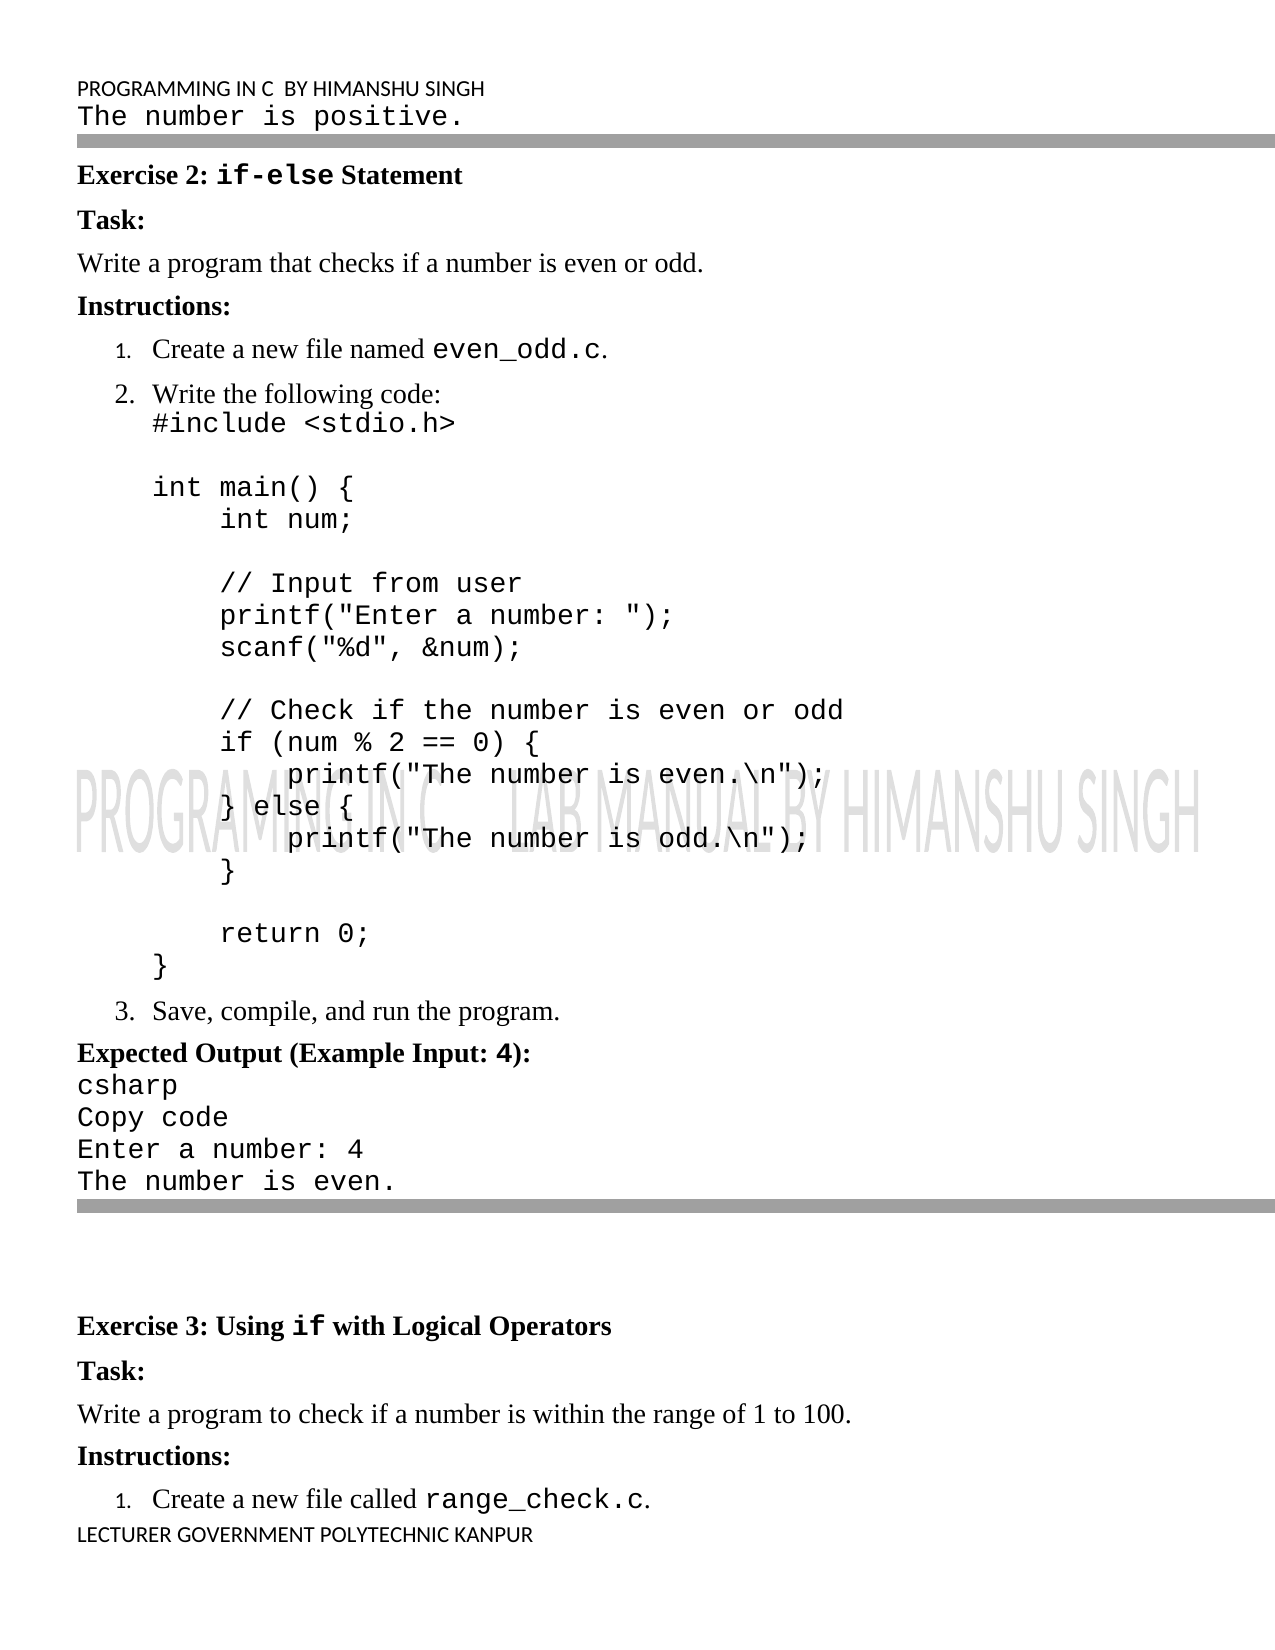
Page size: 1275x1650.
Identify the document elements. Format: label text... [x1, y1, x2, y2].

text } else { [909, 793, 916, 824]
text Sample Input: [199, 824, 240, 853]
list Create a new file named even_odd.c. [114, 332, 1198, 367]
text } else { [620, 793, 627, 824]
text } else { [232, 792, 243, 824]
text } else { [153, 792, 158, 824]
text } else { [959, 794, 968, 824]
text The number is positive. [77, 102, 1198, 134]
text } else { [321, 792, 326, 824]
text } else { [162, 792, 189, 824]
text } else { [990, 792, 1008, 824]
text } else { [1180, 792, 1193, 806]
text } else { [277, 797, 284, 824]
text } else { [801, 792, 816, 824]
text Sample Input: [635, 824, 663, 852]
text } else { [897, 792, 910, 824]
text } else { [194, 792, 204, 809]
text Sample Input: [560, 833, 578, 852]
text } else { [1138, 792, 1144, 824]
text } else { [676, 792, 686, 824]
text } else { [538, 792, 548, 821]
text Sample Input: [420, 824, 441, 853]
text Sample Input: [157, 824, 184, 853]
text } else { [405, 792, 421, 824]
text scanf("%d", &num); [152, 632, 1198, 664]
text } else { [691, 792, 696, 824]
text } else { [289, 792, 295, 824]
text csharp [77, 1071, 1198, 1103]
text } else { [1107, 792, 1113, 824]
text return 0; [152, 919, 1198, 951]
text Instructions: [77, 1439, 1198, 1472]
text } else { [517, 792, 537, 824]
text } else { [759, 792, 785, 824]
text #include <stdio.h> [152, 409, 1198, 441]
text Sample Input: [325, 824, 350, 853]
text } else { [821, 792, 844, 824]
text Sample Input: [983, 824, 1004, 853]
text // Input from user [152, 569, 1198, 601]
text } else { [891, 793, 898, 824]
text } else { [644, 792, 653, 821]
text Instructions: [77, 289, 1198, 321]
text } else { [980, 792, 998, 824]
text } else { [849, 792, 863, 806]
text } else { [933, 792, 942, 821]
text Sample Input: [309, 824, 321, 852]
text } else { [373, 792, 380, 824]
text } else { [965, 792, 975, 824]
text } else { [879, 792, 886, 824]
text } [152, 951, 1198, 983]
text Sample Input: [679, 824, 691, 852]
text Sample Input: [924, 824, 952, 852]
text Sample Input: [1077, 824, 1097, 853]
text } else { [1083, 792, 1101, 824]
text if (num % 2 == 0) { [152, 728, 1198, 760]
text Sample Input: [754, 824, 771, 852]
text } else { [248, 796, 255, 824]
text } else { [330, 792, 368, 824]
text printf("The number is odd.\n"); [152, 824, 1198, 856]
text int num; [152, 505, 1198, 537]
text Sample Input: [1143, 824, 1170, 853]
text Task: [77, 1354, 1198, 1386]
text } else { [390, 792, 400, 824]
list Save, compile, and run the program. [114, 993, 1198, 1026]
text } else { [384, 794, 393, 824]
text } else { [655, 792, 665, 824]
list Write the following code: [114, 377, 1198, 409]
text Exercise 2: if-else Statement [77, 158, 1198, 193]
text Sample Input: [1037, 824, 1062, 853]
text The number is even. [77, 1167, 1198, 1199]
text } else { [1148, 792, 1174, 824]
text Sample Input: [968, 824, 980, 852]
text Sample Input: [701, 824, 721, 853]
text } else { [732, 792, 742, 821]
text Exercise 3: Using if with Logical Operators [77, 1309, 1198, 1343]
text } else { [921, 792, 932, 824]
text Write a program that checks if a number is even or odd. [77, 246, 1198, 278]
text } else { [702, 792, 716, 824]
text int main() { [152, 473, 1198, 505]
text } else { [1032, 792, 1037, 824]
text } else { [300, 794, 308, 824]
text } else { [425, 792, 512, 824]
text } [152, 856, 1198, 887]
text } else { [1013, 792, 1026, 806]
text } else { [721, 792, 731, 824]
text } else { [1062, 792, 1092, 824]
text Sample Input: [1126, 824, 1138, 852]
text Enter a number: 4 [77, 1135, 1198, 1167]
text Write a program to check if a number is within the range of 1 to 100. [77, 1397, 1198, 1429]
text Copy code [77, 1103, 1198, 1135]
text } else { [549, 792, 560, 824]
text // Check if the number is even or odd [152, 696, 1198, 728]
text } else { [670, 794, 678, 824]
text } else { [202, 792, 220, 824]
text Expected Output (Example Input: 4): [77, 1036, 1198, 1071]
text } else { [602, 794, 609, 824]
text } else { [608, 792, 621, 823]
text } else { [1124, 792, 1133, 824]
text Sample Input: [723, 824, 749, 852]
text Sample Input: [785, 824, 806, 852]
text Sample Input: [512, 824, 555, 852]
text Task: [77, 203, 1198, 236]
text } else { [576, 792, 597, 824]
text printf("The number is even.\n"); [152, 760, 1198, 792]
text } else { [743, 792, 754, 824]
list Create a new file called range_check.c. [114, 1482, 1198, 1517]
text } else { [944, 792, 955, 824]
text } else { [868, 792, 874, 824]
text } else { [1118, 795, 1126, 824]
text } else { [1043, 792, 1057, 824]
text printf("Enter a number: "); [152, 601, 1198, 632]
text } else { [631, 792, 643, 824]
text } else { [266, 796, 272, 824]
